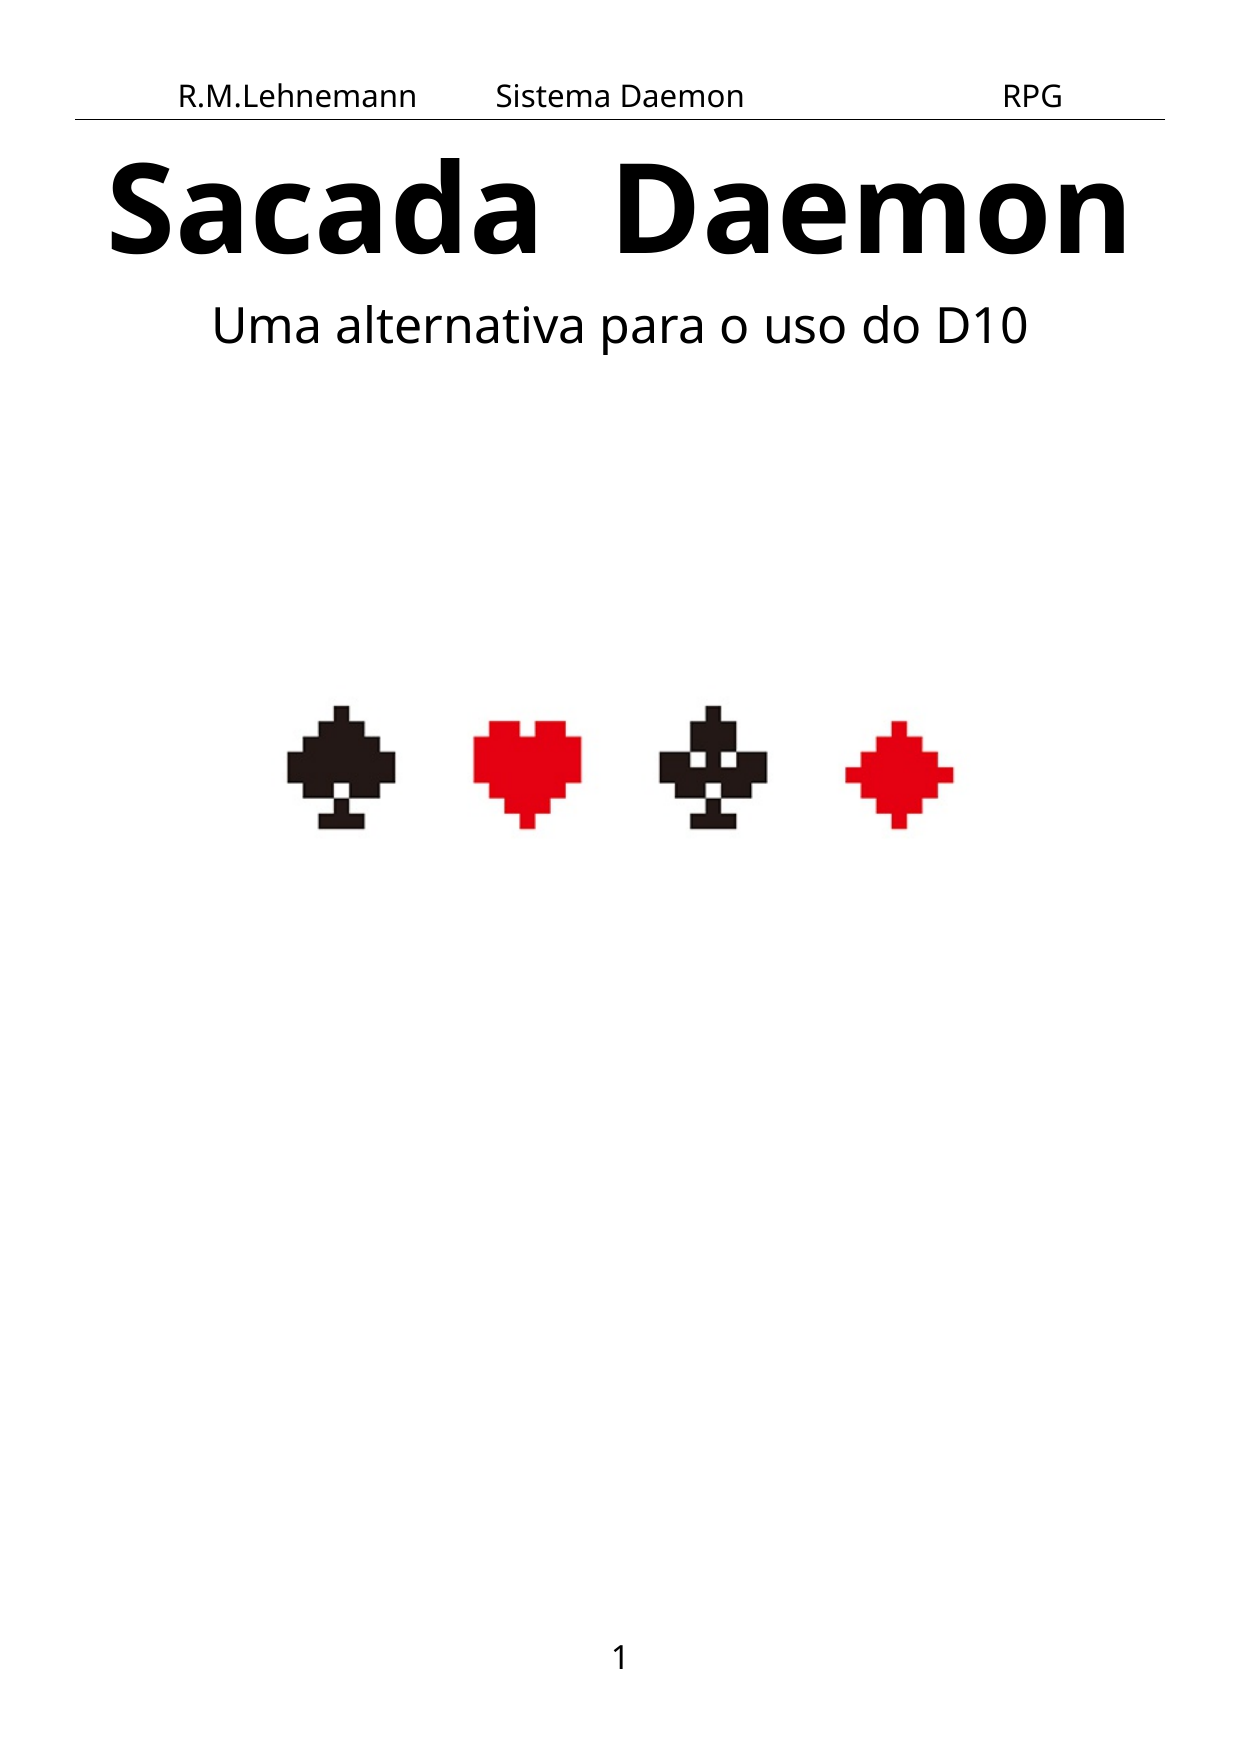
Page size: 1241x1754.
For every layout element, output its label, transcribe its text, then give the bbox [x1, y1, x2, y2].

text Sacada Daemon [75, 120, 1165, 290]
text Uma alternativa para o uso do D10 [75, 290, 1165, 358]
picture [75, 358, 1166, 1177]
